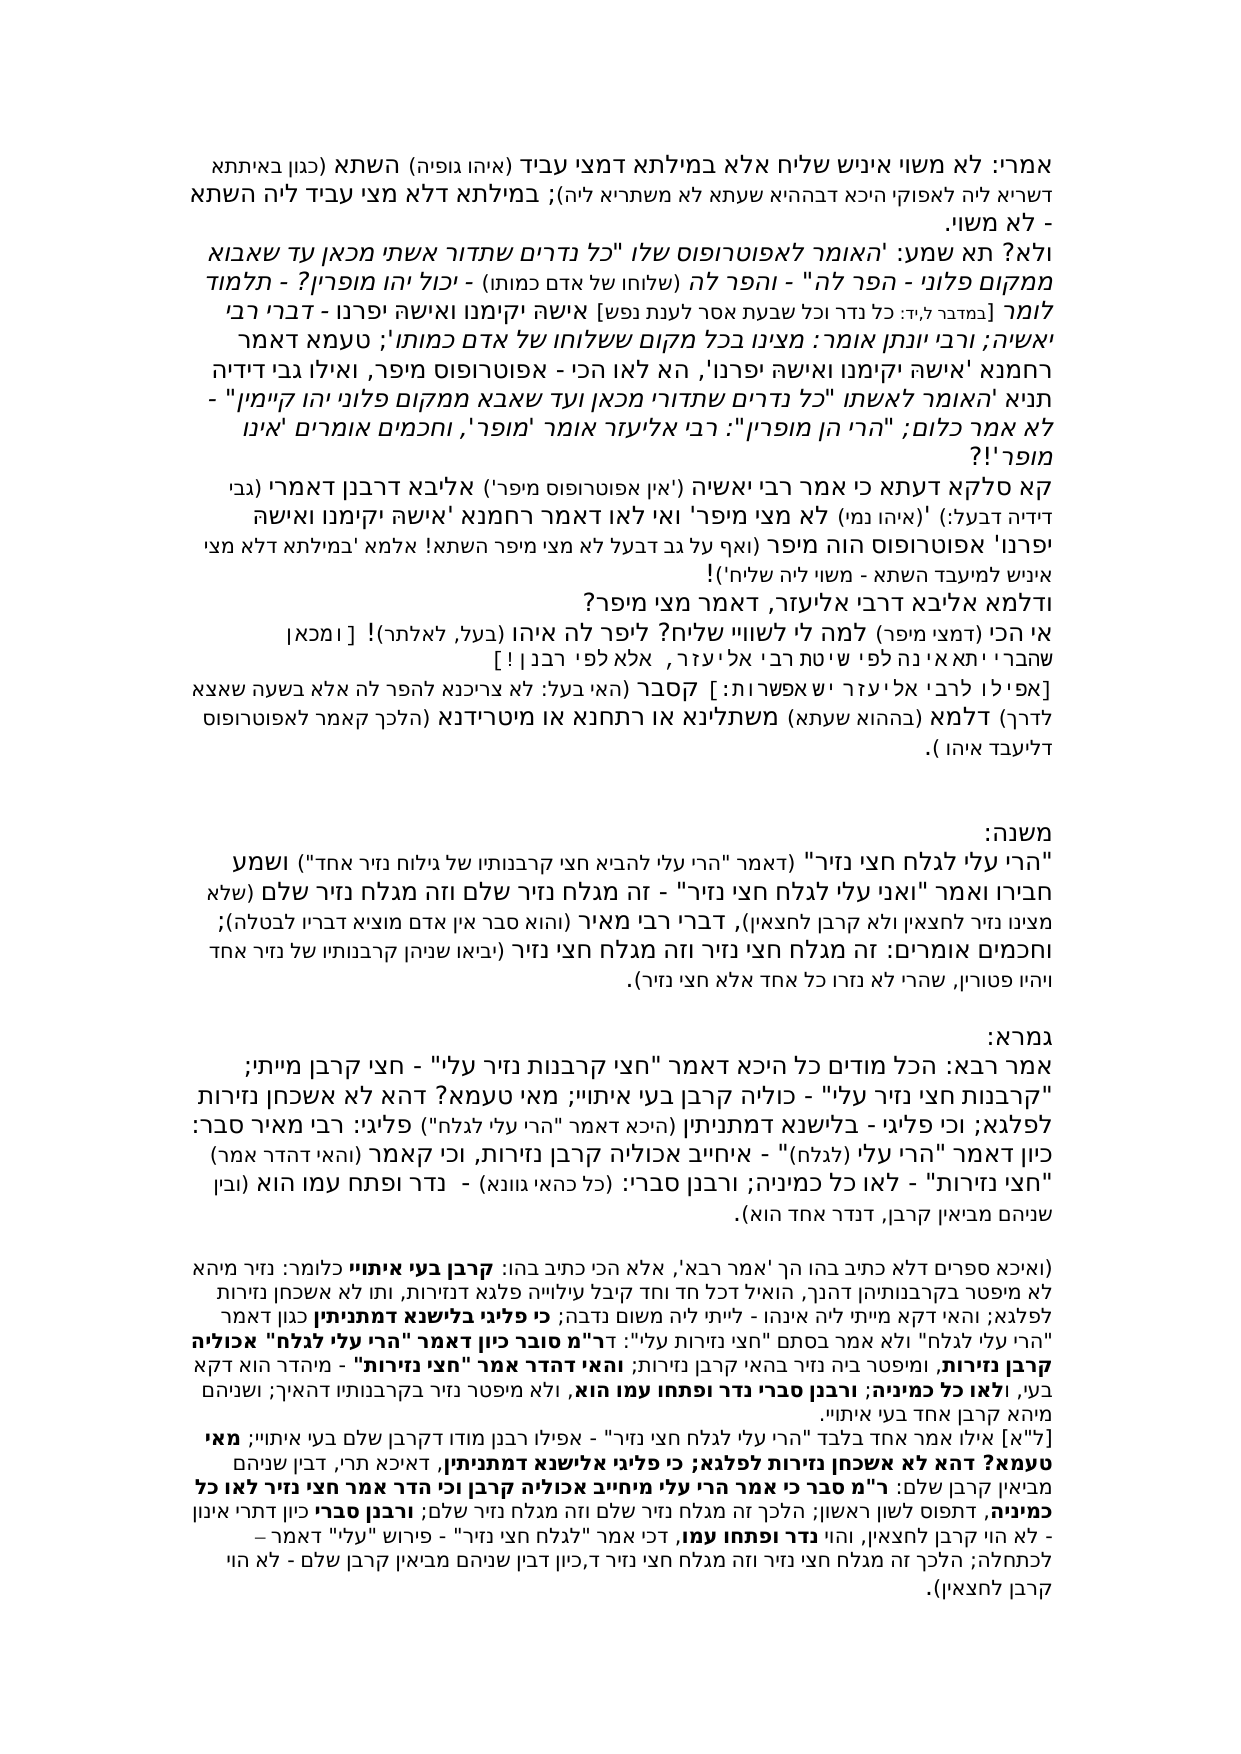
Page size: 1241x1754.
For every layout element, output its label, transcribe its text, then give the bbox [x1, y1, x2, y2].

text אמר רבא: הכל מודים כל היכא דאמר "חצי קרבנות נזיר עלי" - חצי קרבן מייתי; "קרבנות חצי נזיר עלי" - כוליה קרבן בעי איתויי; מאי טעמא? דהא לא אשכחן נזירות לפלגא; וכי פליגי - בלישנא דמתניתין (היכא דאמר "הרי עלי לגלח") פליגי: רבי מאיר סבר: כיון דאמר "הרי עלי (לגלח)" - איחייב אכוליה קרבן נזירות, וכי קאמר (והאי דהדר אמר) "חצי נזירות" - לאו כל כמיניה; ורבנן סברי: (כל כהאי גוונא) - נדר ופתח עמו הוא (ובין שניהם מביאין קרבן, דנדר אחד הוא). [187, 1052, 1053, 1227]
text "הרי עלי לגלח חצי נזיר" (דאמר "הרי עלי להביא חצי קרבנותיו של גילוח נזיר אחד") ושמע חבירו ואמר "ואני עלי לגלח חצי נזיר" - זה מגלח נזיר שלם וזה מגלח נזיר שלם (שלא מצינו נזיר לחצאין ולא קרבן לחצאין), דברי רבי מאיר (והוא סבר אין אדם מוציא דבריו לבטלה); וחכמים אומרים: זה מגלח חצי נזיר וזה מגלח חצי נזיר (יביאו שניהן קרבנותיו של נזיר אחד ויהיו פטורין, שהרי לא נזרו כל אחד אלא חצי נזיר). [187, 847, 1053, 994]
text אמרי: לא משוי איניש שליח אלא במילתא דמצי עביד (איהו גופיה) השתא (כגון באיתתא דשריא ליה לאפוקי היכא דבההיא שעתא לא משתריא ליה); במילתא דלא מצי עביד ליה השתא - לא משוי. [187, 150, 1053, 238]
text ולא? תא שמע: 'האומר לאפוטרופוס שלו "כל נדרים שתדור אשתי מכאן עד שאבוא ממקום פלוני - הפר לה" - והפר לה (שלוחו של אדם כמותו) - יכול יהו מופרין? - תלמוד לומר [במדבר ל,יד: כל נדר וכל שבעת אסר לענת נפש] אישהּ יקימנו ואישהּ יפרנו - דברי רבי יאשיה; ורבי יונתן אומר: מצינו בכל מקום ששלוחו של אדם כמותו'; טעמא דאמר רחמנא 'אישהּ יקימנו ואישהּ יפרנו', הא לאו הכי - אפוטרופוס מיפר, ואילו גבי דידיה תניא 'האומר לאשתו "כל נדרים שתדורי מכאן ועד שאבא ממקום פלוני יהו קיימין" - לא אמר כלום; "הרי הן מופרין": רבי אליעזר אומר 'מופר', וחכמים אומרים 'אינו מופר'!? [187, 238, 1053, 472]
text משנה: [187, 818, 1053, 847]
text אי הכי (דמצי מיפר) למה לי לשוויי שליח? ליפר לה איהו (בעל, לאלתר)! [ומכאן שהברייתא אינה לפי שיטת רבי אליעזר, אלא לפי רבנן!] [187, 618, 1053, 673]
text גמרא: [187, 1022, 1053, 1052]
text ודלמא אליבא דרבי אליעזר, דאמר מצי מיפר? [187, 588, 1053, 618]
text [ל"א] אילו אמר אחד בלבד "הרי עלי לגלח חצי נזיר" - אפילו רבנן מודו דקרבן שלם בעי איתויי; מאי טעמא? דהא לא אשכחן נזירות לפלגא; כי פליגי אלישנא דמתניתין, דאיכא תרי, דבין שניהם מביאין קרבן שלם: ר"מ סבר כי אמר הרי עלי מיחייב אכוליה קרבן וכי הדר אמר חצי נזיר לאו כל כמיניה, דתפוס לשון ראשון; הלכך זה מגלח נזיר שלם וזה מגלח נזיר שלם; ורבנן סברי כיון דתרי אינון - לא הוי קרבן לחצאין, והוי נדר ופתחו עמו, דכי אמר "לגלח חצי נזיר" - פירוש "עלי" דאמר – לכתחלה; הלכך זה מגלח חצי נזיר וזה מגלח חצי נזיר ד,כיון דבין שניהם מביאין קרבן שלם - לא הוי קרבן לחצאין). [187, 1426, 1053, 1602]
text [אפילו לרבי אליעזר יש אפשרות:] קסבר (האי בעל: לא צריכנא להפר לה אלא בשעה שאצא לדרך) דלמא (בההוא שעתא) משתלינא או רתחנא או מיטרידנא (הלכך קאמר לאפוטרופוס דליעבד איהו ). [187, 673, 1053, 761]
text (ואיכא ספרים דלא כתיב בהו הך 'אמר רבא', אלא הכי כתיב בהו: קרבן בעי איתויי כלומר: נזיר מיהא לא מיפטר בקרבנותיהן דהנך, הואיל דכל חד וחד קיבל עילוייה פלגא דנזירות, ותו לא אשכחן נזירות לפלגא; והאי דקא מייתי ליה אינהו - לייתי ליה משום נדבה; כי פליגי בלישנא דמתניתין כגון דאמר "הרי עלי לגלח" ולא אמר בסתם "חצי נזירות עלי": דר"מ סובר כיון דאמר "הרי עלי לגלח" אכוליה קרבן נזירות, ומיפטר ביה נזיר בהאי קרבן נזירות; והאי דהדר אמר "חצי נזירות" - מיהדר הוא דקא בעי, ולאו כל כמיניה; ורבנן סברי נדר ופתחו עמו הוא, ולא מיפטר נזיר בקרבנותיו דהאיך; ושניהם מיהא קרבן אחד בעי איתויי. [187, 1256, 1053, 1426]
text קא סלקא דעתא כי אמר רבי יאשיה ('אין אפוטרופוס מיפר') אליבא דרבנן דאמרי (גבי דידיה דבעל:) '(איהו נמי) לא מצי מיפר' ואי לאו דאמר רחמנא 'אישהּ יקימנו ואישהּ יפרנו' אפוטרופוס הוה מיפר (ואף על גב דבעל לא מצי מיפר השתא! אלמא 'במילתא דלא מצי איניש למיעבד השתא - משוי ליה שליח')! [187, 472, 1053, 588]
